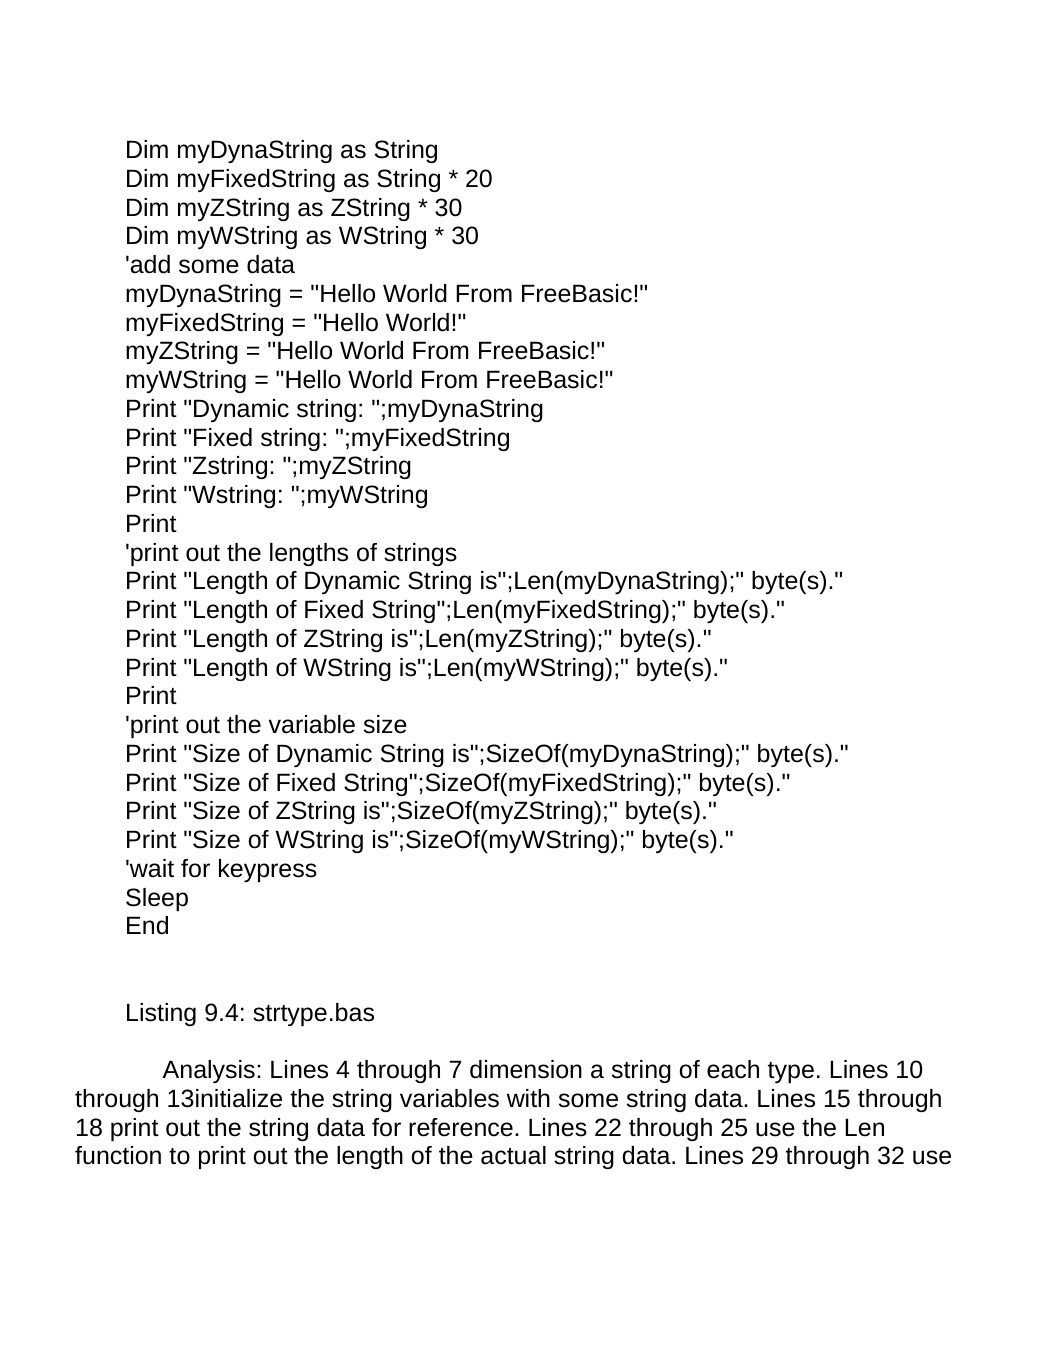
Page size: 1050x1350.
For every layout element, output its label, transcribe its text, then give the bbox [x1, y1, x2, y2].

text Print "Length of WString is";Len(myWString);" byte(s)." [75, 652, 975, 681]
text myFixedString = "Hello World!" [75, 307, 975, 336]
text Dim myFixedString as String * 20 [75, 164, 975, 192]
text End [75, 911, 975, 940]
text Print "Wstring: ";myWString [75, 480, 975, 509]
text Print "Dynamic string: ";myDynaString [75, 394, 975, 422]
text Print "Size of Dynamic String is";SizeOf(myDynaString);" byte(s)." [75, 739, 975, 767]
text Print "Fixed string: ";myFixedString [75, 422, 975, 451]
text Print "Length of Dynamic String is";Len(myDynaString);" byte(s)." [75, 566, 975, 595]
text Sleep [75, 882, 975, 911]
text 'print out the variable size [75, 710, 975, 739]
text Print "Size of WString is";SizeOf(myWString);" byte(s)." [75, 825, 975, 854]
text Print "Size of Fixed String";SizeOf(myFixedString);" byte(s)." [75, 767, 975, 796]
text myWString = "Hello World From FreeBasic!" [75, 365, 975, 394]
text Dim myZString as ZString * 30 [75, 192, 975, 221]
text Print "Length of Fixed String";Len(myFixedString);" byte(s)." [75, 595, 975, 624]
text 'wait for keypress [75, 854, 975, 882]
text 'print out the lengths of strings [75, 537, 975, 566]
text Dim myDynaString as String [75, 135, 975, 164]
text 'add some data [75, 250, 975, 279]
text Print "Size of ZString is";SizeOf(myZString);" byte(s)." [75, 796, 975, 825]
text Listing 9.4: strtype.bas [75, 997, 975, 1026]
text Print "Zstring: ";myZString [75, 451, 975, 480]
text Analysis: Lines 4 through 7 dimension a string of each type. Lines 10 through 13initialize the string variables with some string data. Lines 15 through 18 print out the string data for reference. Lines 22 through 25 use the Len function to print out the length of the actual string data. Lines 29 through 32 use [75, 1055, 975, 1170]
text myZString = "Hello World From FreeBasic!" [75, 336, 975, 365]
text Print [75, 509, 975, 537]
text Print "Length of ZString is";Len(myZString);" byte(s)." [75, 624, 975, 652]
text Print [75, 681, 975, 710]
text myDynaString = "Hello World From FreeBasic!" [75, 279, 975, 307]
text Dim myWString as WString * 30 [75, 221, 975, 250]
